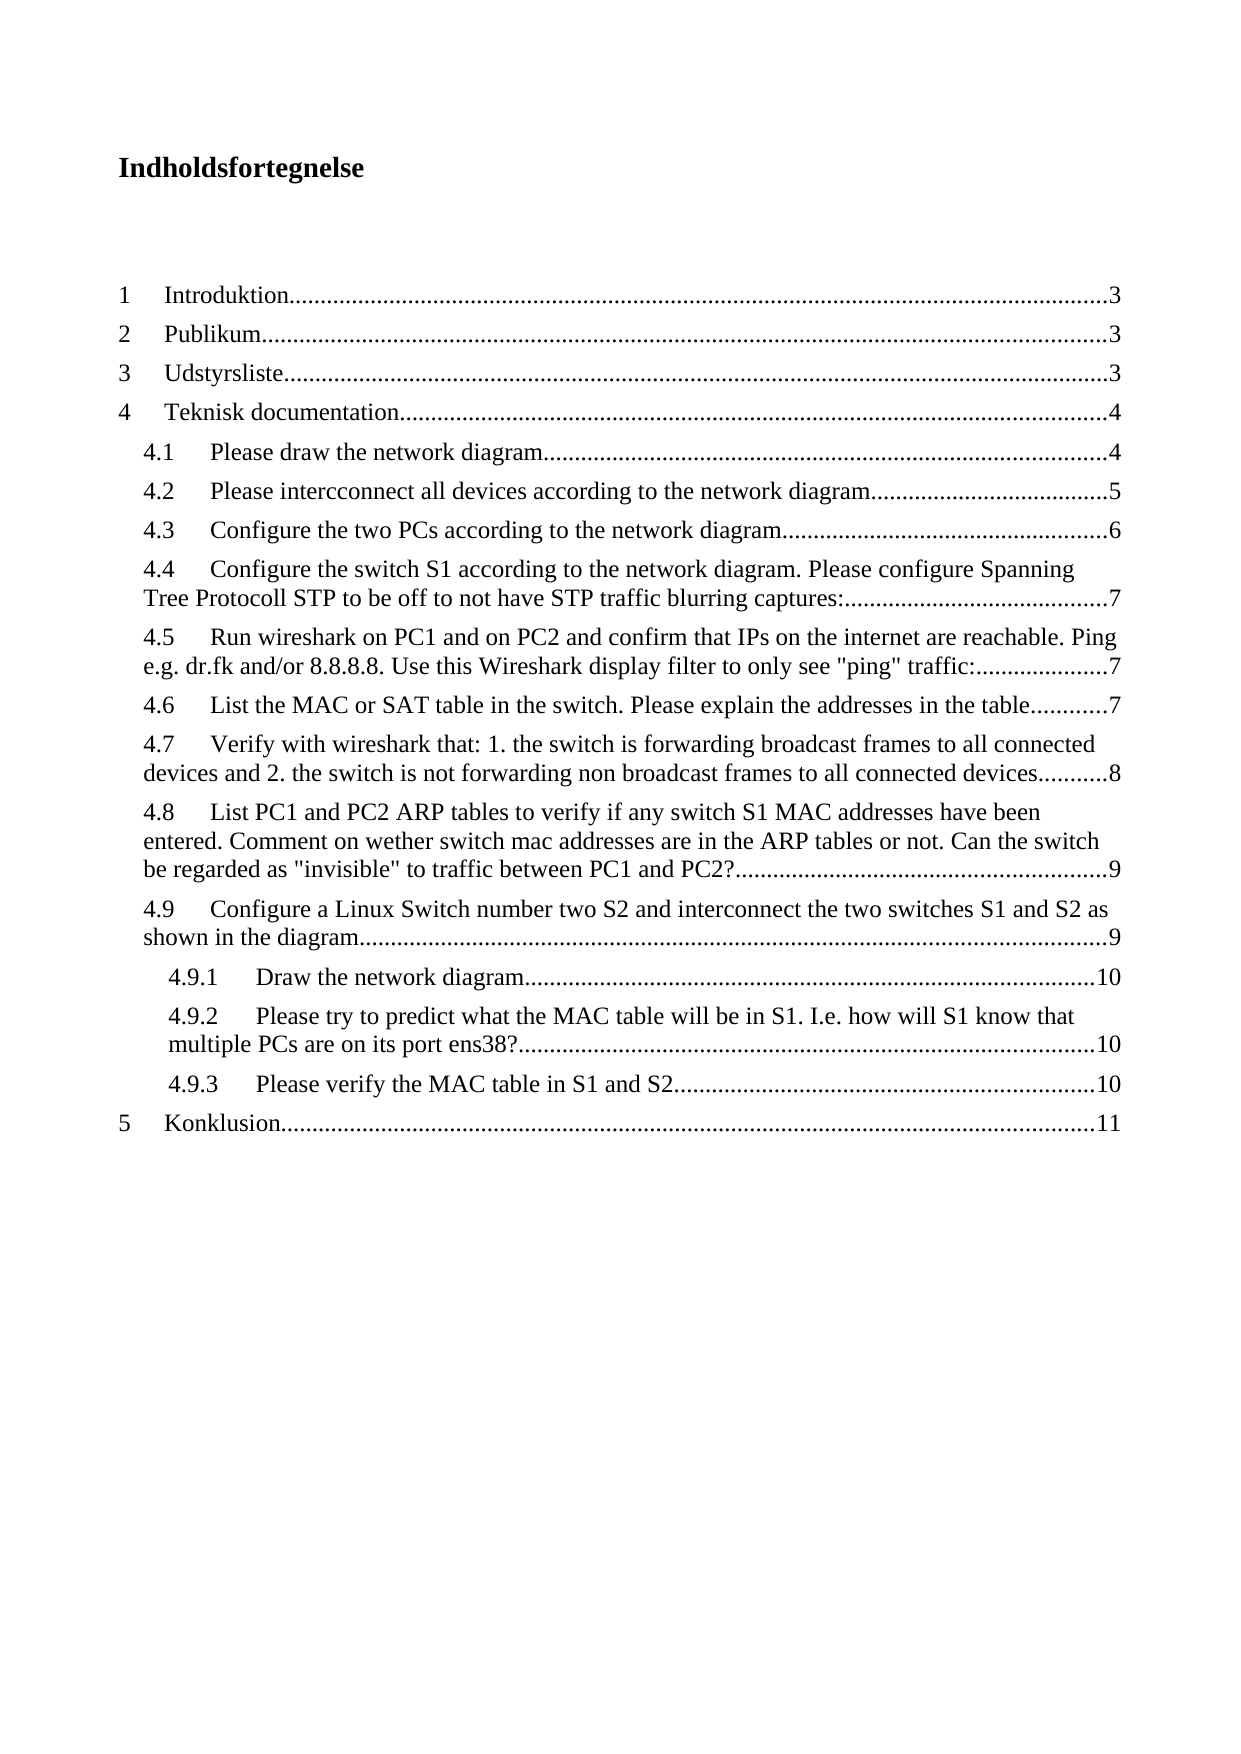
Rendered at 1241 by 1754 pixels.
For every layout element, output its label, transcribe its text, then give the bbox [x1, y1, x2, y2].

text 1 Introduktion 3 [118, 280, 1122, 309]
text 4.9.1 Draw the network diagram. 10 [168, 962, 1122, 990]
text 4.9.3 Please verify the MAC table in S1 and S2. 10 [168, 1069, 1122, 1097]
text 4.4 Configure the switch S1 according to the network diagram. Please configure Spanning Tree Protocoll STP to be off to not have STP traffic blurring captures: 7 [143, 554, 1122, 612]
text 5 Konklusion 11 [118, 1108, 1122, 1137]
text 4.5 Run wireshark on PC1 and on PC2 and confirm that IPs on the internet are reachable. Ping e.g. dr.fk and/or 8.8.8.8. Use this Wireshark display filter to only see "ping" traffic: 7 [143, 622, 1122, 679]
text 2 Publikum 3 [118, 319, 1122, 348]
text 3 Udstyrsliste 3 [118, 358, 1122, 387]
text 4.2 Please intercconnect all devices according to the network diagram. 5 [143, 476, 1122, 504]
text 4.9 Configure a Linux Switch number two S2 and interconnect the two switches S1 and S2 as shown in the diagram. 9 [143, 894, 1122, 951]
text 4.1 Please draw the network diagram. 4 [143, 437, 1122, 465]
text 4.3 Configure the two PCs according to the network diagram. 6 [143, 515, 1122, 544]
text 4.8 List PC1 and PC2 ARP tables to verify if any switch S1 MAC addresses have been entered. Comment on wether switch mac addresses are in the ARP tables or not. Can the switch be regarded as "invisible" to traffic between PC1 and PC2? 9 [143, 797, 1122, 883]
text 4.7 Verify with wireshark that: 1. the switch is forwarding broadcast frames to all connected devices and 2. the switch is not forwarding non broadcast frames to all connected devices. 8 [143, 729, 1122, 787]
text Indholdsfortegnelse [118, 150, 1122, 183]
text 4.6 List the MAC or SAT table in the switch. Please explain the addresses in the table. 7 [143, 690, 1122, 719]
text 4 Teknisk documentation 4 [118, 397, 1122, 426]
text 4.9.2 Please try to predict what the MAC table will be in S1. I.e. how will S1 know that multiple PCs are on its port ens38? 10 [168, 1001, 1122, 1058]
